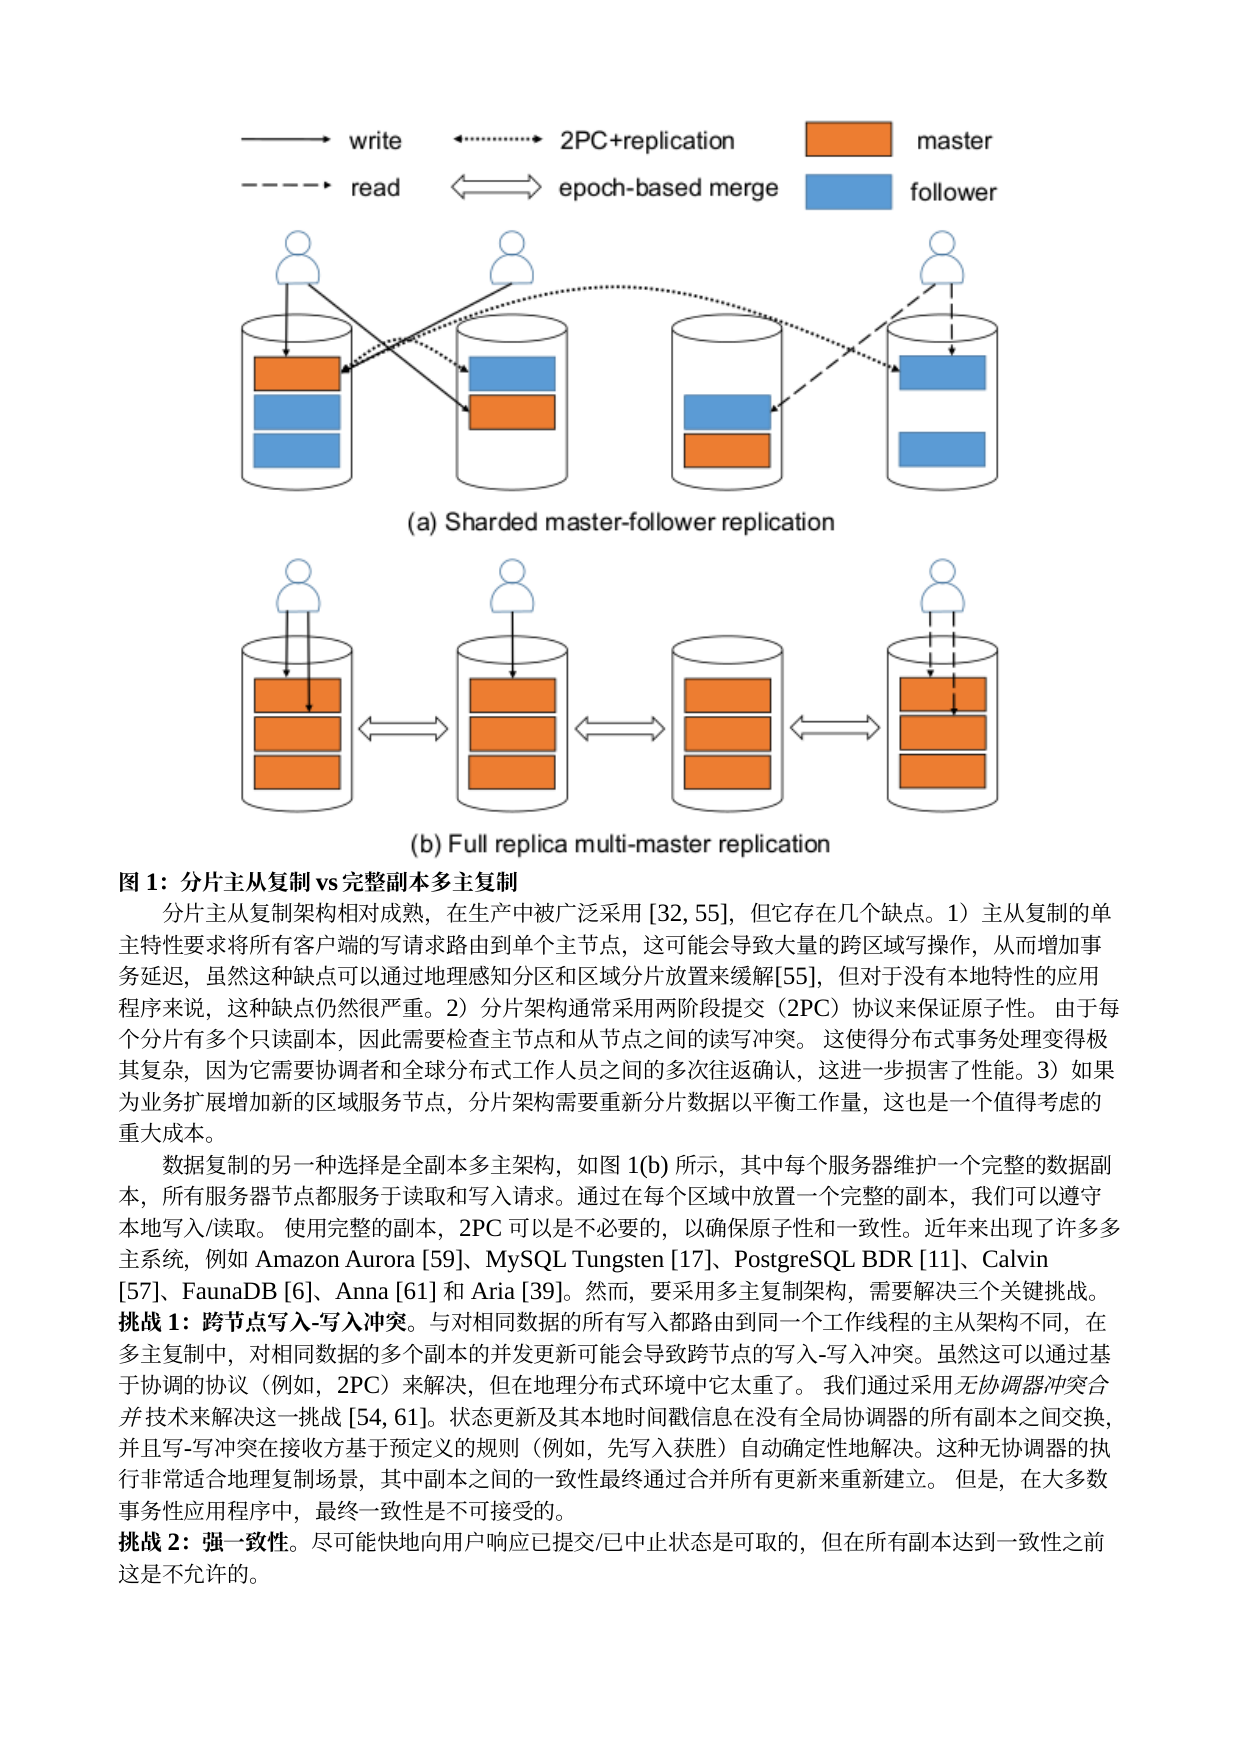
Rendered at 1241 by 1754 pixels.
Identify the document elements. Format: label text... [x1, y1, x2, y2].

text 数据复制的另一种选择是全副本多主架构，如图 1(b) 所示，其中每个服务器维护一个完整的数据副本，所有服务器节点都服务于读取和写入请求。通过在每个区域中放置一个完整的副本，我们可以遵守本地写入/读取。 使用完整的副本，2PC 可以是不必要的，以确保原子性和一致性。近年来出现了许多多主系统，例如 Amazon Aurora [59]、MySQL Tungsten [17]、PostgreSQL BDR [11]、Calvin [57]、FaunaDB [6]、Anna [61] 和 Aria [39]。然而，要采用多主复制架构，需要解决三个关键挑战。 [118, 1148, 1122, 1305]
text 图 1：分片主从复制vs完整副本多主复制 [118, 118, 1122, 896]
text 挑战 2：强一致性。尽可能快地向用户响应已提交/已中止状态是可取的，但在所有副本达到一致性之前这是不允许的。 [118, 1526, 1122, 1588]
text 挑战 1：跨节点写入-写入冲突。与对相同数据的所有写入都路由到同一个工作线程的主从架构不同，在多主复制中，对相同数据的多个副本的并发更新可能会导致跨节点的写入-写入冲突。虽然这可以通过基于协调的协议（例如，2PC）来解决，但在地理分布式环境中它太重了。 我们通过采用无协调器冲突合并 技术来解决这一挑战 [54, 61]。状态更新及其本地时间戳信息在没有全局协调器的所有副本之间交换，并且写-写冲突在接收方基于预定义的规则（例如，先写入获胜）自动确定性地解决。这种无协调器的执行非常适合地理复制场景，其中副本之间的一致性最终通过合并所有更新来重新建立。 但是，在大多数事务性应用程序中，最终一致性是不可接受的。 [118, 1305, 1122, 1526]
text 分片主从复制架构相对成熟，在生产中被广泛采用 [32, 55]，但它存在几个缺点。1）主从复制的单主特性要求将所有客户端的写请求路由到单个主节点，这可能会导致大量的跨区域写操作，从而增加事务延迟，虽然这种缺点可以通过地理感知分区和区域分片放置来缓解[55]，但对于没有本地特性的应用程序来说，这种缺点仍然很严重。2）分片架构通常采用两阶段提交（2PC）协议来保证原子性。 由于每个分片有多个只读副本，因此需要检查主节点和从节点之间的读写冲突。 这使得分布式事务处理变得极其复杂，因为它需要协调者和全球分布式工作人员之间的多次往返确认，这进一步损害了性能。3）如果为业务扩展增加新的区域服务节点，分片架构需要重新分片数据以平衡工作量，这也是一个值得考虑的重大成本。 [118, 896, 1122, 1148]
picture [212, 118, 1028, 865]
